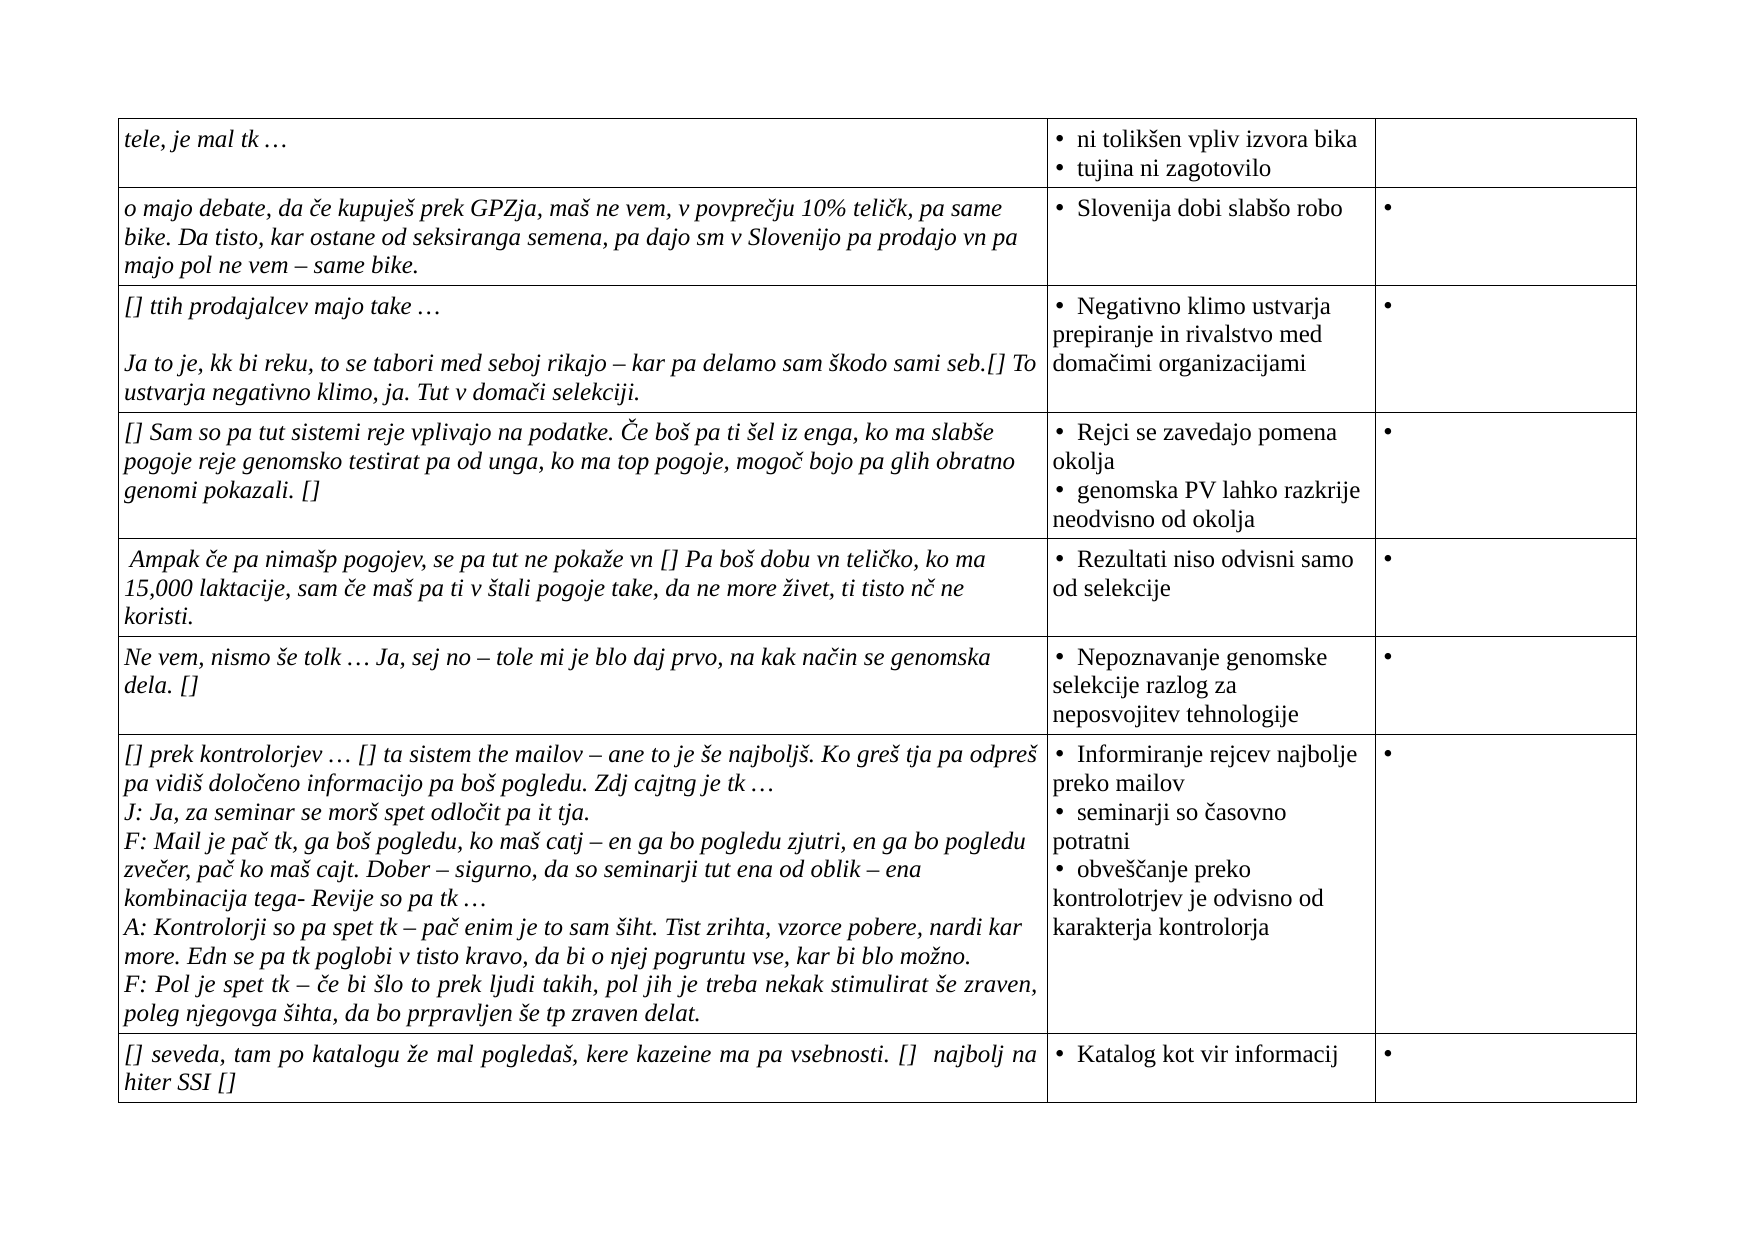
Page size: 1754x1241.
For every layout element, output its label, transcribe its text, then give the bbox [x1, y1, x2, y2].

table_cell Katalog kot vir informacij [1048, 1034, 1375, 1102]
table_cell Rejci se zavedajo pomena okolja genomska PV lahko razkrije neodvisno od okolja [1048, 413, 1375, 538]
table_cell Ampak če pa nimašp pogojev, se pa tut ne pokaže vn [] Pa boš dobu vn teličko, ko ma 15,000 laktacije, sam če maš pa ti v štali pogoje take, da ne more živet, ti tisto nč ne koristi. [119, 539, 1047, 636]
table_cell [] seveda, tam po katalogu že mal pogledaš, kere kazeine ma pa vsebnosti. [] najbolj na hiter SSI [] [119, 1034, 1047, 1102]
table_cell [1376, 286, 1636, 412]
table_cell Nepoznavanje genomske selekcije razlog za neposvojitev tehnologije [1048, 637, 1375, 734]
table_cell [1376, 119, 1636, 187]
table_cell [1376, 539, 1636, 636]
table_cell [] Sam so pa tut sistemi reje vplivajo na podatke. Če boš pa ti šel iz enga, ko ma slabše pogoje reje genomsko testirat pa od unga, ko ma top pogoje, mogoč bojo pa glih obratno genomi pokazali. [] [119, 413, 1047, 538]
table_cell [1376, 735, 1636, 1033]
table_cell Slovenija dobi slabšo robo [1048, 188, 1375, 285]
table_cell [] ttih prodajalcev majo take … Ja to je, kk bi reku, to se tabori med seboj rikajo – kar pa delamo sam škodo sami seb.[] To ustvarja negativno klimo, ja. Tut v domači selekciji. [119, 286, 1047, 412]
table_cell [1376, 637, 1636, 734]
table_cell Rezultati niso odvisni samo od selekcije [1048, 539, 1375, 636]
table_cell Negativno klimo ustvarja prepiranje in rivalstvo med domačimi organizacijami [1048, 286, 1375, 412]
table_cell Prevelika pričakovanja kmetov in naupoštevanje narave ni tolikšen vpliv izvora bika tujina ni zagotovilo [1048, 119, 1375, 187]
table_cell [1376, 413, 1636, 538]
table_cell [] prek kontrolorjev … [] ta sistem the mailov – ane to je še najboljš. Ko greš tja pa odpreš pa vidiš določeno informacijo pa boš pogledu. Zdj cajtng je tk … J: Ja, za seminar se morš spet odločit pa it tja. F: Mail je pač tk, ga boš pogledu, ko maš catj – en ga bo pogledu zjutri, en ga bo pogledu zvečer, pač ko maš cajt. Dober – sigurno, da so seminarji tut ena od oblik – ena kombinacija tega- Revije so pa tk … A: Kontrolorji so pa spet tk – pač enim je to sam šiht. Tist zrihta, vzorce pobere, nardi kar more. Edn se pa tk poglobi v tisto kravo, da bi o njej pogruntu vse, kar bi blo možno. F: Pol je spet tk – če bi šlo to prek ljudi takih, pol jih je treba nekak stimulirat še zraven, poleg njegovga šihta, da bo prpravljen še tp zraven delat. [119, 735, 1047, 1033]
table_cell Ne vem, nismo še tolk … Ja, sej no – tole mi je blo daj prvo, na kak način se genomska dela. [] [119, 637, 1047, 734]
table_cell o majo debate, da če kupuješ prek GPZja, maš ne vem, v povprečju 10% teličk, pa same bike. Da tisto, kar ostane od seksiranga semena, pa dajo sm v Slovenijo pa prodajo vn pa majo pol ne vem – same bike. [119, 188, 1047, 285]
table_cell Informiranje rejcev najbolje preko mailov seminarji so časovno potratni obveščanje preko kontrolotrjev je odvisno od karakterja kontrolorja [1048, 735, 1375, 1033]
table_cell tele, je mal tk … [119, 119, 1047, 187]
table_cell [1376, 188, 1636, 285]
table_cell [1376, 1034, 1636, 1102]
